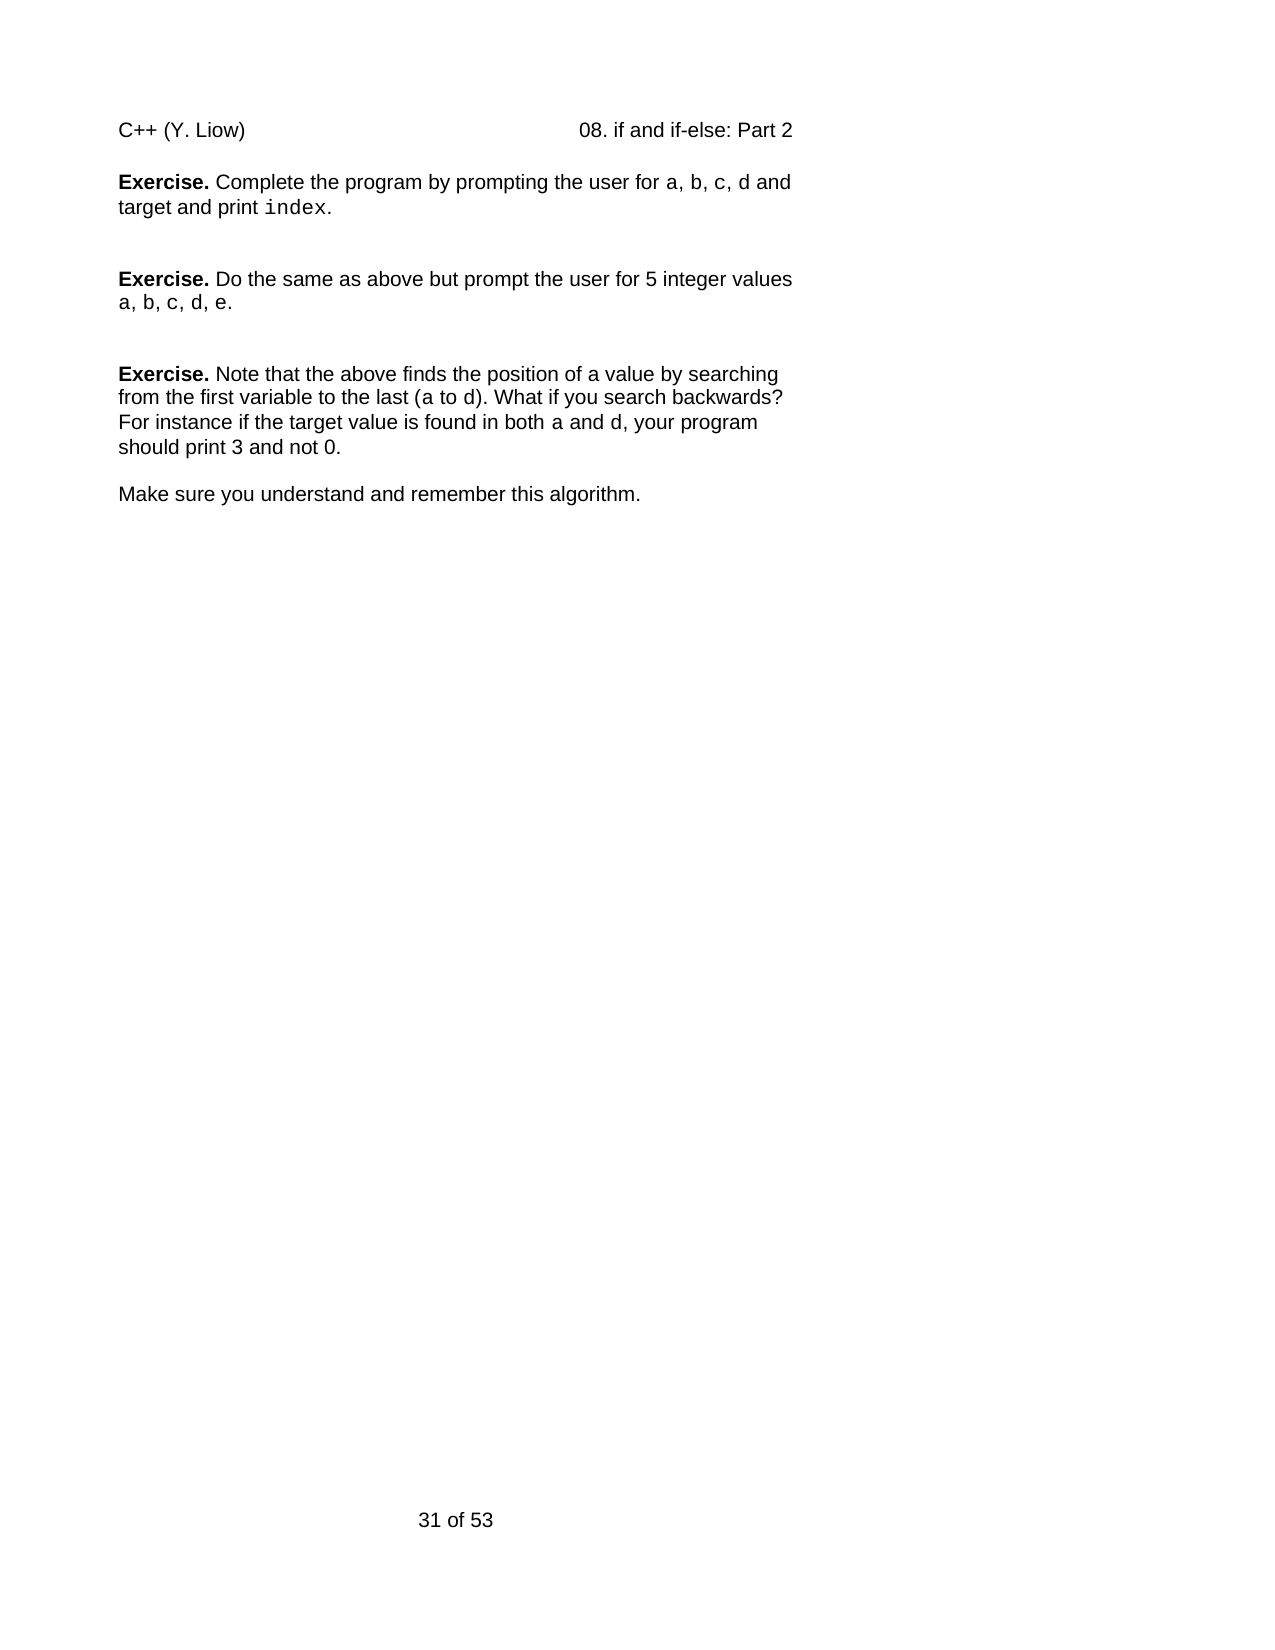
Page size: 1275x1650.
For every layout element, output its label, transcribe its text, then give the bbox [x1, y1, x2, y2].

text Exercise. Note that the above finds the position of a value by searching from the first variable to the last (a to d). What if you search backwards? For instance if the target value is found in both a and d, your program should print 3 and not 0. [118, 362, 793, 459]
text Make sure you understand and remember this algorithm. [118, 482, 793, 505]
text Exercise. Complete the program by prompting the user for a, b, c, d and target and print index. [118, 171, 793, 221]
text Exercise. Do the same as above but prompt the user for 5 integer values a, b, c, d, e. [118, 267, 793, 316]
